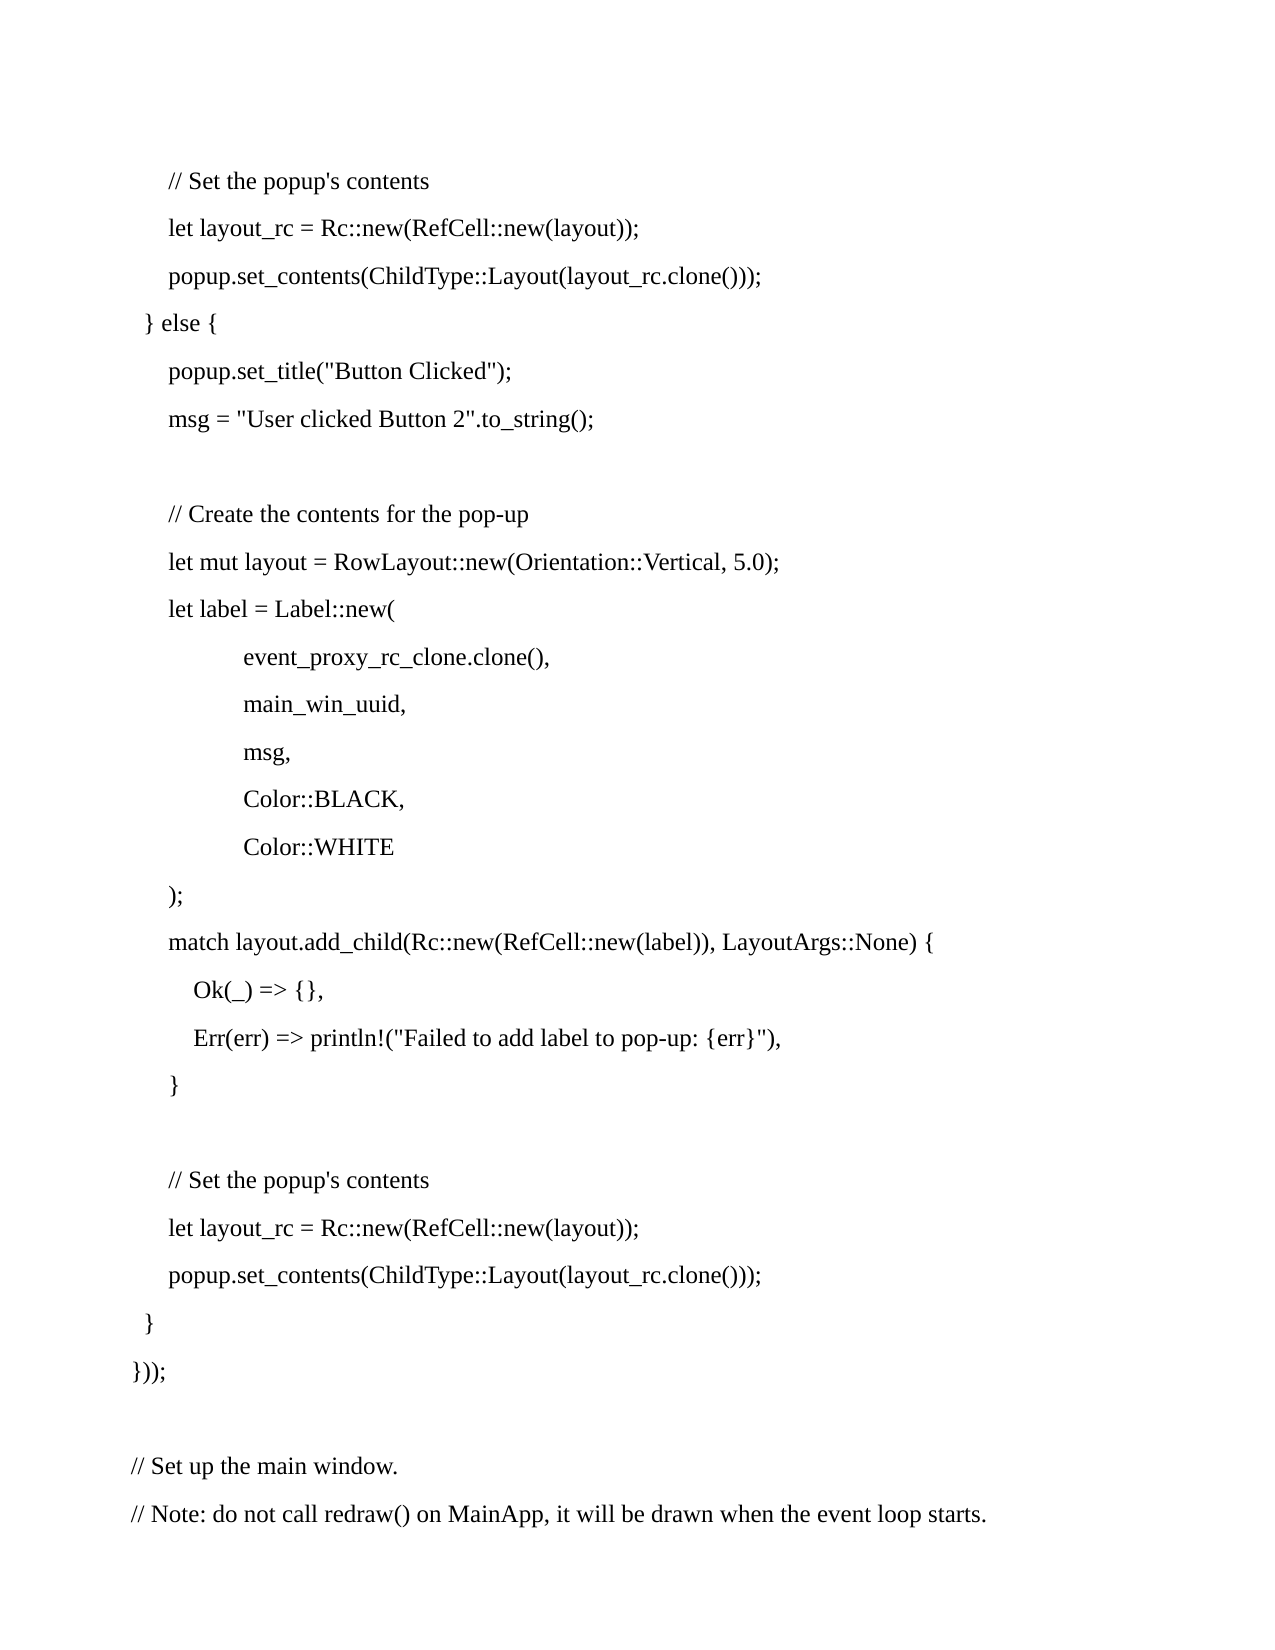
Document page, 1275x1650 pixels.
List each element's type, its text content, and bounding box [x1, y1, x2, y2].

text let mut layout = RowLayout::new(Orientation::Vertical, 5.0); [118, 547, 1157, 575]
text } [118, 1070, 1157, 1099]
text popup.set_contents(ChildType::Layout(layout_rc.clone())); [118, 1261, 1157, 1289]
text match layout.add_child(Rc::new(RefCell::new(label)), LayoutArgs::None) { [118, 927, 1157, 956]
text // Note: do not call redraw() on MainApp, it will be drawn when the event loop starts. [118, 1499, 1157, 1527]
text ); [118, 880, 1157, 908]
text event_proxy_rc_clone.clone(), [118, 642, 1157, 671]
text // Create the contents for the pop-up [118, 499, 1157, 528]
text Color::BLACK, [118, 784, 1157, 813]
text popup.set_title("Button Clicked"); [118, 356, 1157, 385]
text // Set up the main window. [118, 1451, 1157, 1480]
text })); [118, 1356, 1157, 1384]
text msg, [118, 737, 1157, 766]
text } else { [118, 308, 1157, 337]
text main_win_uuid, [118, 689, 1157, 718]
text let layout_rc = Rc::new(RefCell::new(layout)); [118, 1213, 1157, 1242]
text let layout_rc = Rc::new(RefCell::new(layout)); [118, 213, 1157, 242]
text // Set the popup's contents [118, 166, 1157, 194]
text } [118, 1308, 1157, 1337]
text msg = "User clicked Button 2".to_string(); [118, 404, 1157, 432]
text Ok(_) => {}, [118, 975, 1157, 1004]
text let label = Label::new( [118, 594, 1157, 623]
text // Set the popup's contents [118, 1165, 1157, 1194]
text Color::WHITE [118, 832, 1157, 861]
text popup.set_contents(ChildType::Layout(layout_rc.clone())); [118, 261, 1157, 290]
text Err(err) => println!("Failed to add label to pop-up: {err}"), [118, 1023, 1157, 1051]
